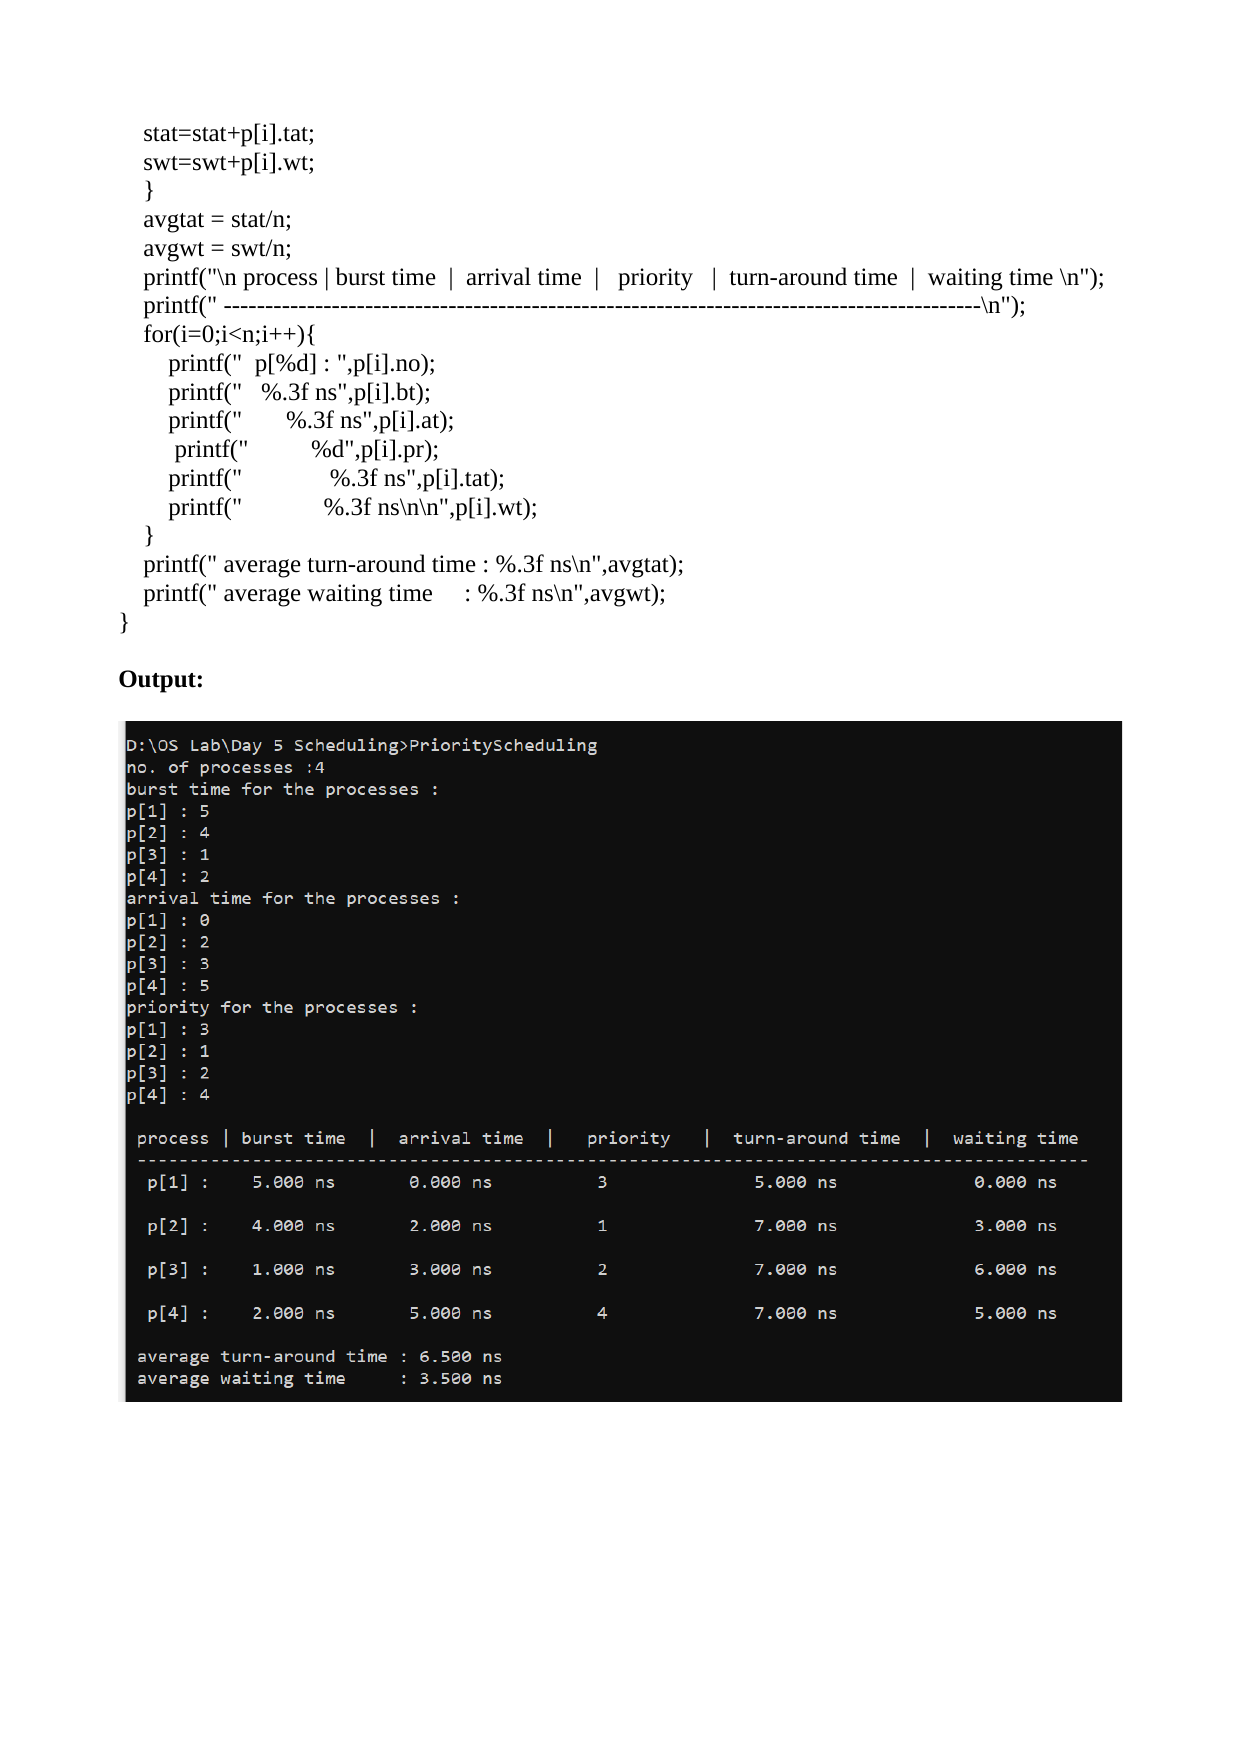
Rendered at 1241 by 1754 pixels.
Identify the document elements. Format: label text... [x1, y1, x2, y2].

text Output: [118, 664, 1122, 693]
picture [118, 721, 1123, 1402]
text stat=stat+p[i].tat; swt=swt+p[i].wt; } avgtat = stat/n; avgwt = swt/n; printf("\n process | burst time | arrival time | priority | turn-around time | waiting time \n"); printf(" -------------------------------------------------------------------------------------------\n"); for(i=0;i<n;i++){ printf(" p[%d] : ",p[i].no); printf(" %.3f ns",p[i].bt); printf(" %.3f ns",p[i].at); printf(" %d",p[i].pr); printf(" %.3f ns",p[i].tat); printf(" %.3f ns\n\n",p[i].wt); } printf(" average turn-around time : %.3f ns\n",avgtat); printf(" average waiting time : %.3f ns\n",avgwt); } [118, 118, 1122, 636]
